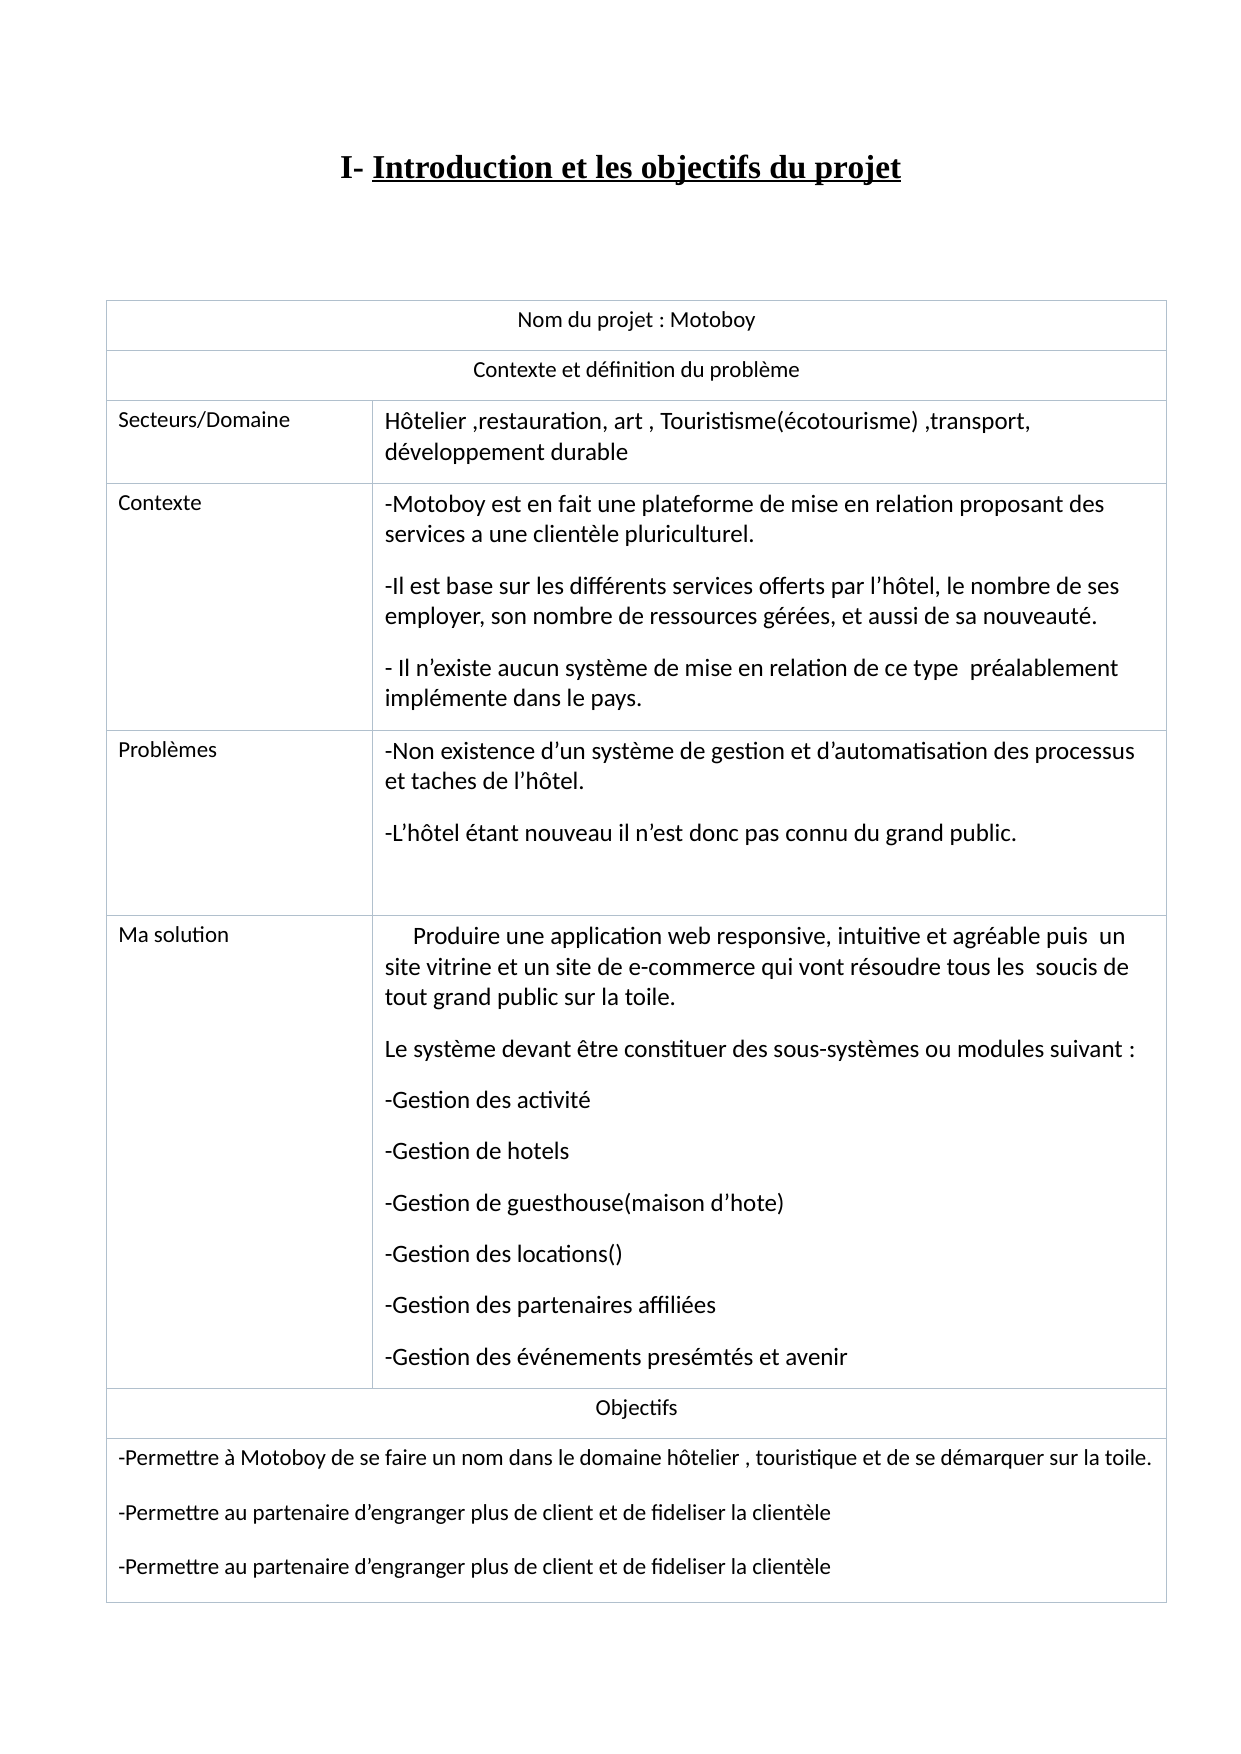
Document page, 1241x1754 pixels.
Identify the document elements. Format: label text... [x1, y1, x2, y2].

table_header Nom du projet : Motoboy [107, 301, 1166, 350]
table_cell Hôtelier ,restauration, art , Touristisme(écotourisme) ,transport, développement durable [373, 401, 1166, 483]
table_cell -Motoboy est en fait une plateforme de mise en relation proposant des services a une clientèle pluriculturel. -Il est base sur les différents services offerts par l’hôtel, le nombre de ses employer, son nombre de ressources gérées, et aussi de sa nouveauté. - Il n’existe aucun système de mise en relation de ce type préalablement implémente dans le pays. [373, 484, 1166, 729]
table_cell Ma solution [107, 916, 372, 1388]
table_cell Secteurs/Domaine [107, 401, 372, 483]
table_cell Contexte [107, 484, 372, 729]
table_cell Contexte et définition du problème [107, 351, 1166, 400]
table_cell -Permettre à Motoboy de se faire un nom dans le domaine hôtelier , touristique et de se démarquer sur la toile. -Permettre au partenaire d’engranger plus de client et de fideliser la clientèle -Permettre au partenaire d’engranger plus de client et de fideliser la clientèle [107, 1439, 1166, 1602]
table_cell Produire une application web responsive, intuitive et agréable puis un site vitrine et un site de e-commerce qui vont résoudre tous les soucis de tout grand public sur la toile. Le système devant être constituer des sous-systèmes ou modules suivant : -Gestion des activité -Gestion de hotels -Gestion de guesthouse(maison d’hote) -Gestion des locations() -Gestion des partenaires affiliées -Gestion des événements presémtés et avenir [373, 916, 1166, 1388]
text I- Introduction et les objectifs du projet [118, 147, 1122, 185]
table_cell Problèmes [107, 731, 372, 915]
table_cell -Non existence d’un système de gestion et d’automatisation des processus et taches de l’hôtel. -L’hôtel étant nouveau il n’est donc pas connu du grand public. [373, 731, 1166, 915]
table_cell Objectifs [107, 1389, 1166, 1438]
